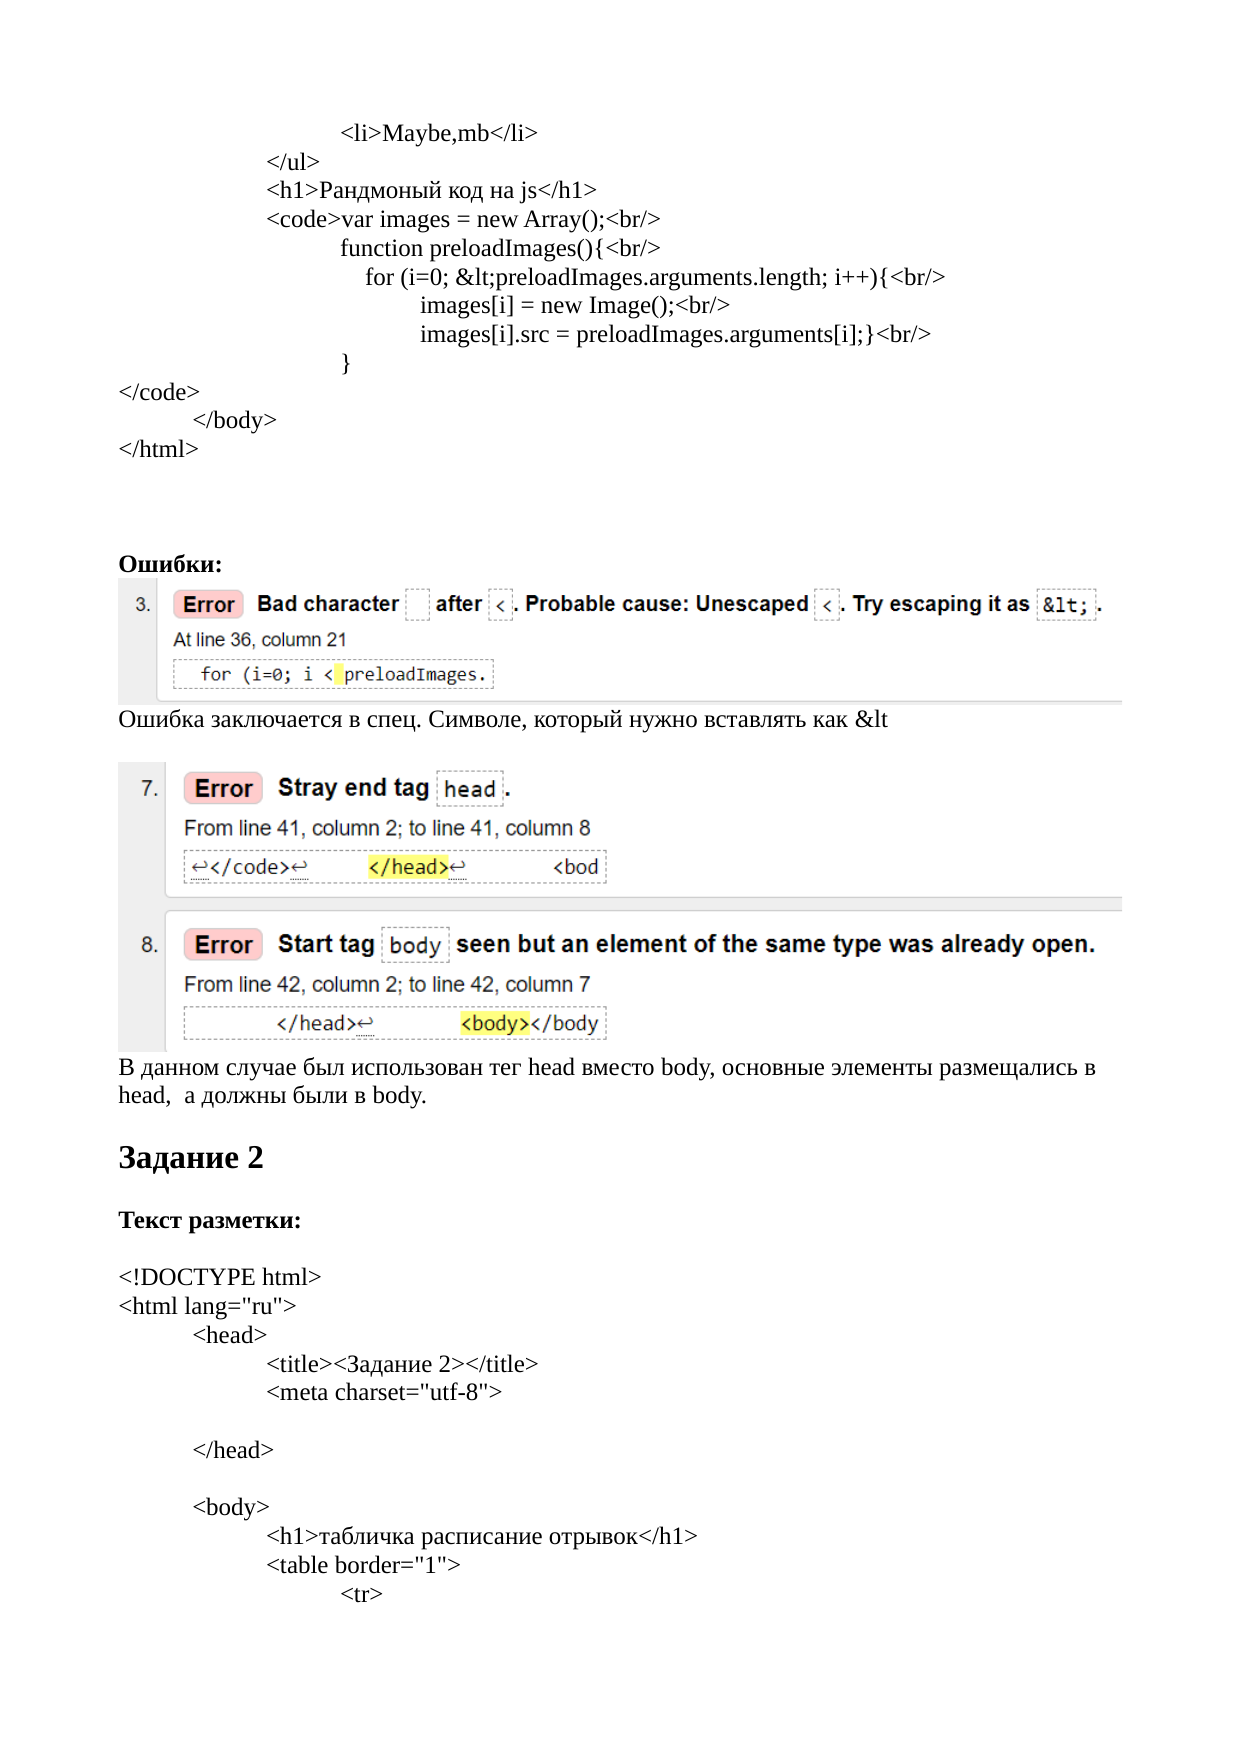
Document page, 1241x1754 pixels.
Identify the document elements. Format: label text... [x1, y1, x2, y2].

text Ошибки: [118, 549, 1122, 578]
text Ошибка заключается в спец. Символе, который нужно вставлять как &lt [118, 705, 1122, 733]
picture [118, 578, 1123, 705]
text Задание 2 [118, 1138, 1122, 1176]
picture [118, 762, 1123, 1052]
text В данном случае был использован тег head вместо body, основные элементы размещались в head, а должны были в body. [118, 1052, 1122, 1109]
text Текст разметки: [118, 1205, 1122, 1234]
text <!DOCTYPE html> <html lang="ru"> <head> <title><Задание 2></title> <meta charset="utf-8"> </head> <body> <h1>табличка расписание отрывок</h1> <table border="1"> <tr> [118, 1262, 1122, 1607]
text <li>Maybe,mb</li> </ul> <h1>Рандмоный код на js</h1> <code>var images = new Array();<br/> function preloadImages(){<br/> for (i=0; &lt;preloadImages.arguments.length; i++){<br/> images[i] = new Image();<br/> images[i].src = preloadImages.arguments[i];}<br/> } </code> </body> </html> [118, 118, 1122, 492]
